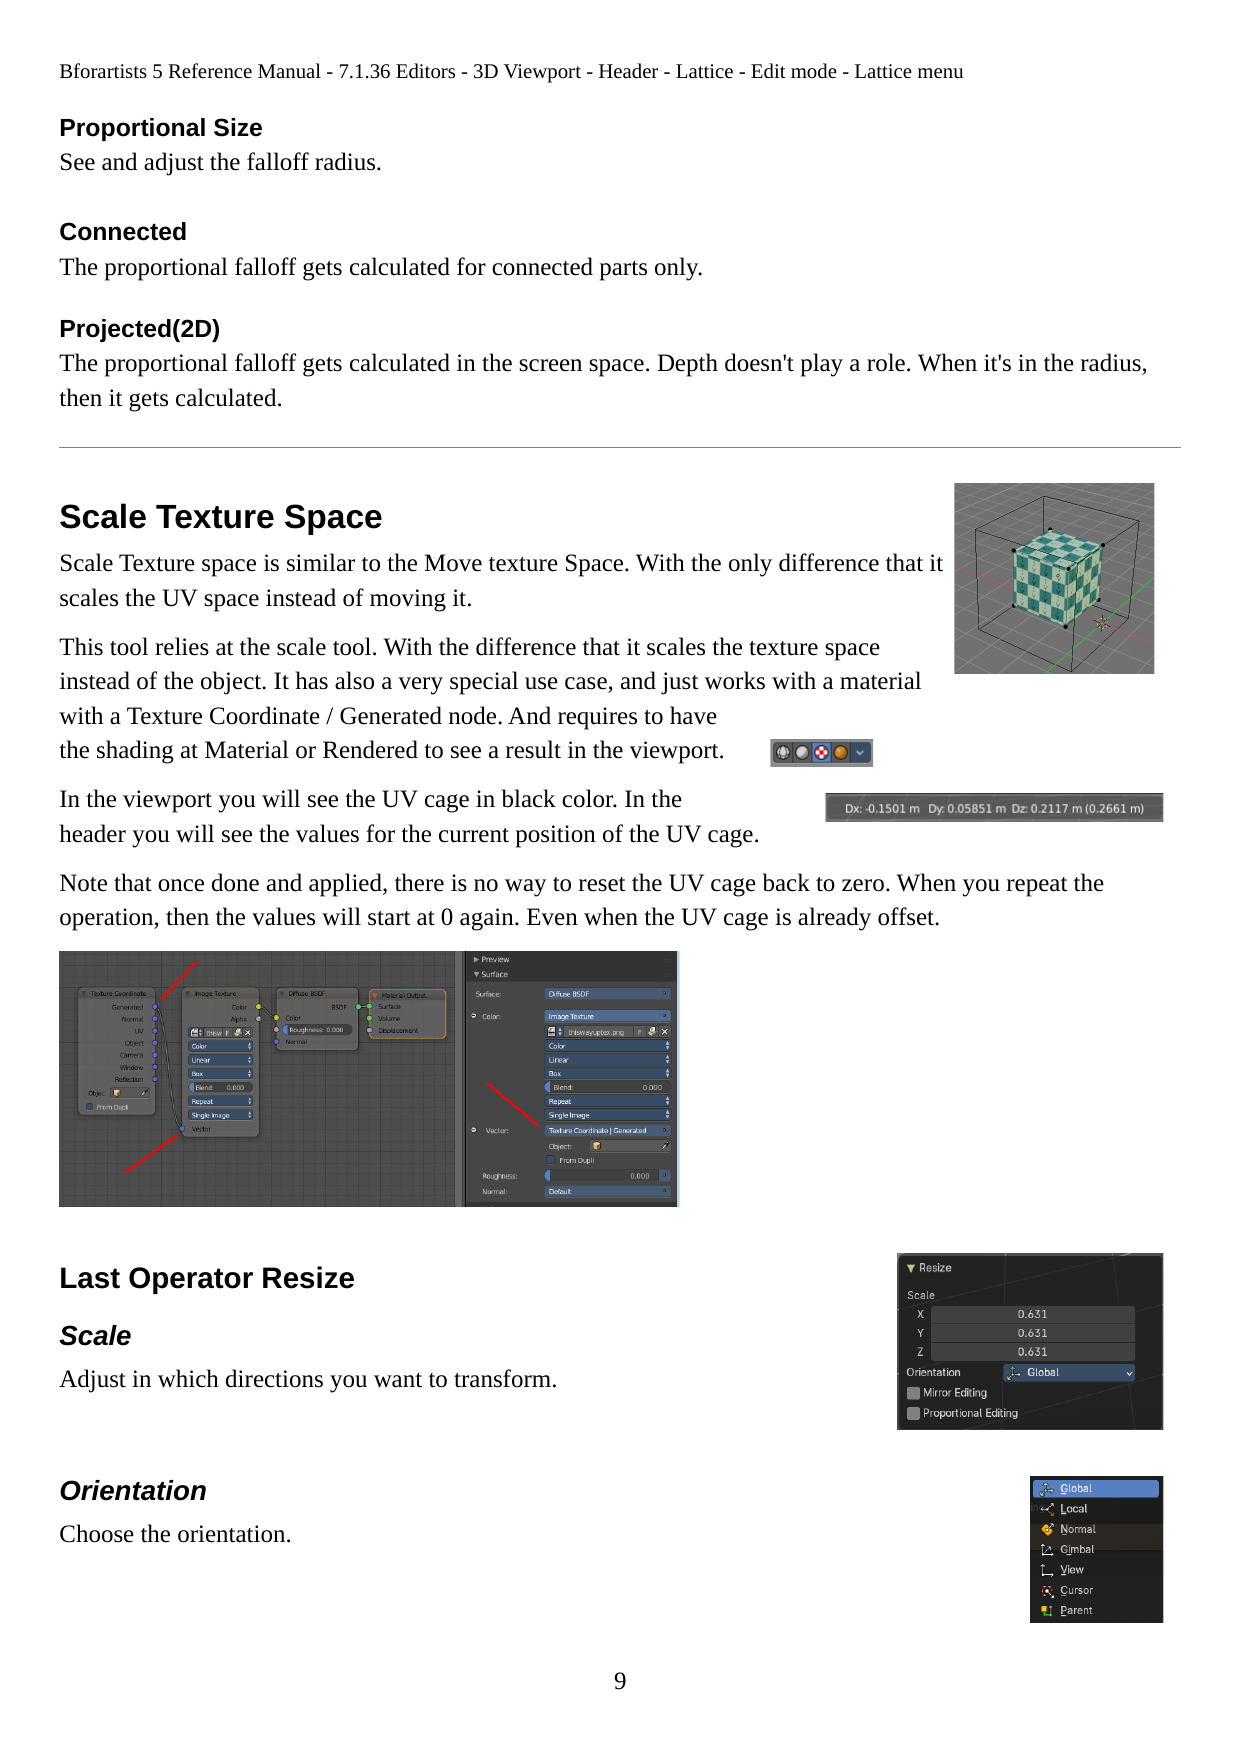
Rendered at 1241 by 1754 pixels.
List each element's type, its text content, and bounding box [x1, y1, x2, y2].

subtitle Projected(2D) [59, 314, 1181, 342]
subtitle Orientation [59, 1474, 1181, 1506]
subtitle [1164, 1260, 1181, 1294]
text Choose the orientation. [59, 1519, 1030, 1547]
text In the viewport you will see the UV cage in black color. In the header you will see the values for the current position of the UV cage. [59, 784, 1181, 847]
text Adjust in which directions you want to transform. [59, 1364, 897, 1392]
picture [825, 793, 1164, 822]
text The proportional falloff gets calculated in the screen space. Depth doesn't play a role. When it's in the radius, then it gets calculated. [59, 348, 1181, 412]
text Scale Texture space is similar to the Move texture Space. With the only difference that it scales the UV space instead of moving it. [59, 548, 954, 611]
text See and adjust the falloff radius. [59, 147, 1181, 176]
text Note that once done and applied, there is no way to reset the UV cage back to zero. When you repeat the operation, then the values will start at 0 again. Even when the UV cage is already offset. [59, 868, 1181, 931]
picture [770, 739, 874, 767]
subtitle [1164, 1319, 1181, 1351]
text [1164, 1519, 1181, 1547]
picture [59, 951, 680, 1207]
subtitle Connected [59, 217, 1181, 246]
subtitle Last Operator Resize [59, 1260, 897, 1294]
subtitle Proportional Size [59, 113, 1181, 141]
picture [954, 483, 1155, 674]
text This tool relies at the scale tool. With the difference that it scales the texture space instead of the object. It has also a very special use case, and just works with a material with a Texture Coordinate / Generated node. And requires to have the shading at Material or Rendered to see a result in the viewport. [59, 632, 1181, 764]
subtitle Scale [59, 1319, 897, 1351]
text The proportional falloff gets calculated for connected parts only. [59, 252, 1181, 281]
picture [897, 1253, 1164, 1430]
subtitle [1155, 497, 1181, 536]
subtitle Scale Texture Space [59, 497, 954, 536]
picture [1030, 1476, 1164, 1623]
